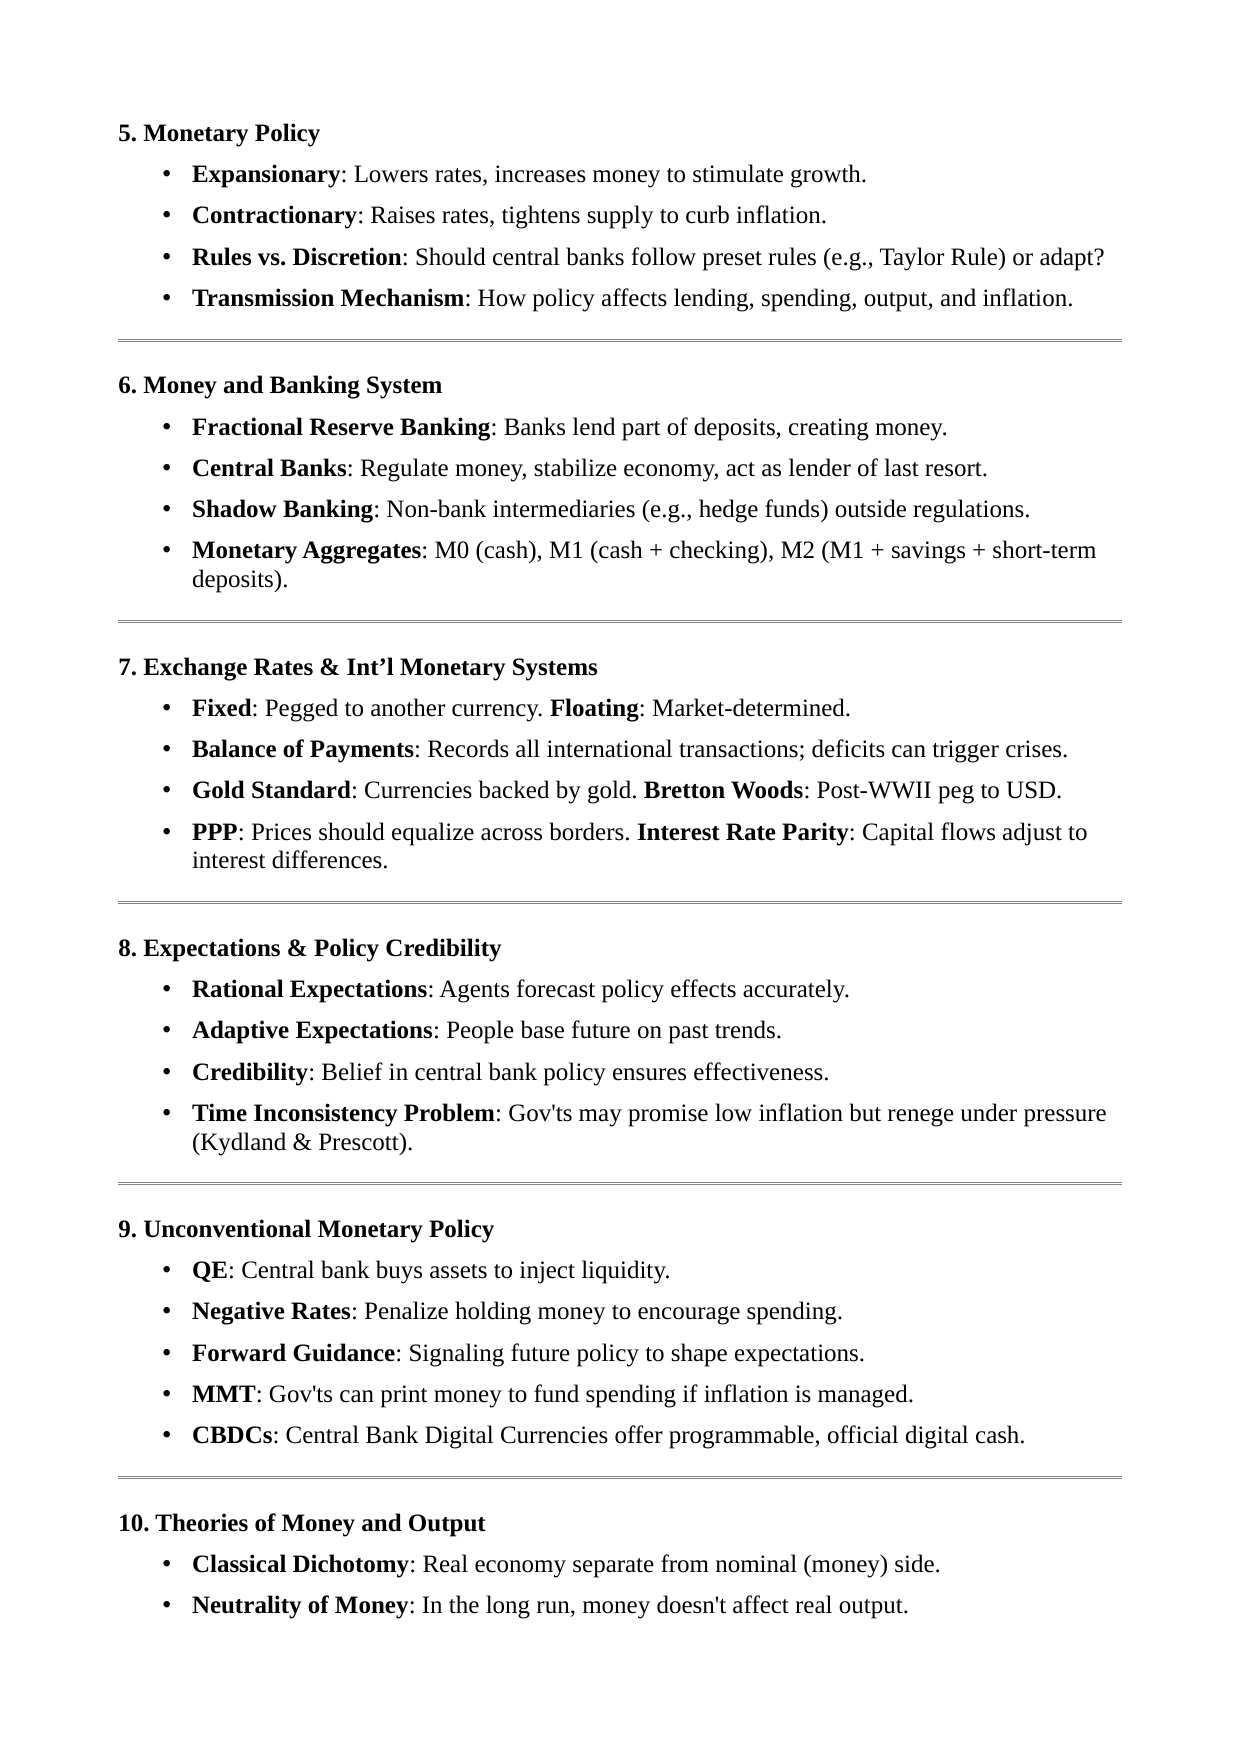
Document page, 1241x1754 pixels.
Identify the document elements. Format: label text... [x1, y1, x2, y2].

text 7. Exchange Rates & Int’l Monetary Systems [118, 652, 1122, 680]
text 8. Expectations & Policy Credibility [118, 933, 1122, 962]
list Rational Expectations: Agents forecast policy effects accurately. [162, 974, 1122, 1003]
list Neutrality of Money: In the long run, money doesn't affect real output. [162, 1590, 1122, 1619]
list Shadow Banking: Non-bank intermediaries (e.g., hedge funds) outside regulations. [162, 494, 1122, 523]
list Classical Dichotomy: Real economy separate from nominal (money) side. [162, 1549, 1122, 1578]
list Transmission Mechanism: How policy affects lending, spending, output, and inflation. [162, 283, 1122, 312]
text 9. Unconventional Monetary Policy [118, 1214, 1122, 1243]
list Fixed: Pegged to another currency. Floating: Market-determined. [162, 693, 1122, 722]
list Rules vs. Discretion: Should central banks follow preset rules (e.g., Taylor Rule) or adapt? [162, 242, 1122, 271]
list Central Banks: Regulate money, stabilize economy, act as lender of last resort. [162, 453, 1122, 482]
list MMT: Gov'ts can print money to fund spending if inflation is managed. [162, 1379, 1122, 1408]
list Forward Guidance: Signaling future policy to shape expectations. [162, 1338, 1122, 1366]
list CBDCs: Central Bank Digital Currencies offer programmable, official digital cash. [162, 1420, 1122, 1449]
list Monetary Aggregates: M0 (cash), M1 (cash + checking), M2 (M1 + savings + short-term deposits). [162, 536, 1122, 593]
list Time Inconsistency Problem: Gov'ts may promise low inflation but renege under pressure (Kydland & Prescott). [162, 1098, 1122, 1155]
list Contractionary: Raises rates, tightens supply to curb inflation. [162, 201, 1122, 229]
list Negative Rates: Penalize holding money to encourage spending. [162, 1296, 1122, 1325]
list PPP: Prices should equalize across borders. Interest Rate Parity: Capital flows adjust to interest differences. [162, 817, 1122, 874]
text 10. Theories of Money and Output [118, 1508, 1122, 1536]
list Expansionary: Lowers rates, increases money to stimulate growth. [162, 159, 1122, 188]
list Balance of Payments: Records all international transactions; deficits can trigger crises. [162, 734, 1122, 763]
list Fractional Reserve Banking: Banks lend part of deposits, creating money. [162, 412, 1122, 441]
list Adaptive Expectations: People base future on past trends. [162, 1015, 1122, 1044]
list QE: Central bank buys assets to inject liquidity. [162, 1255, 1122, 1284]
text 5. Monetary Policy [118, 118, 1122, 147]
list Gold Standard: Currencies backed by gold. Bretton Woods: Post-WWII peg to USD. [162, 775, 1122, 804]
list Credibility: Belief in central bank policy ensures effectiveness. [162, 1057, 1122, 1085]
text 6. Money and Banking System [118, 371, 1122, 399]
